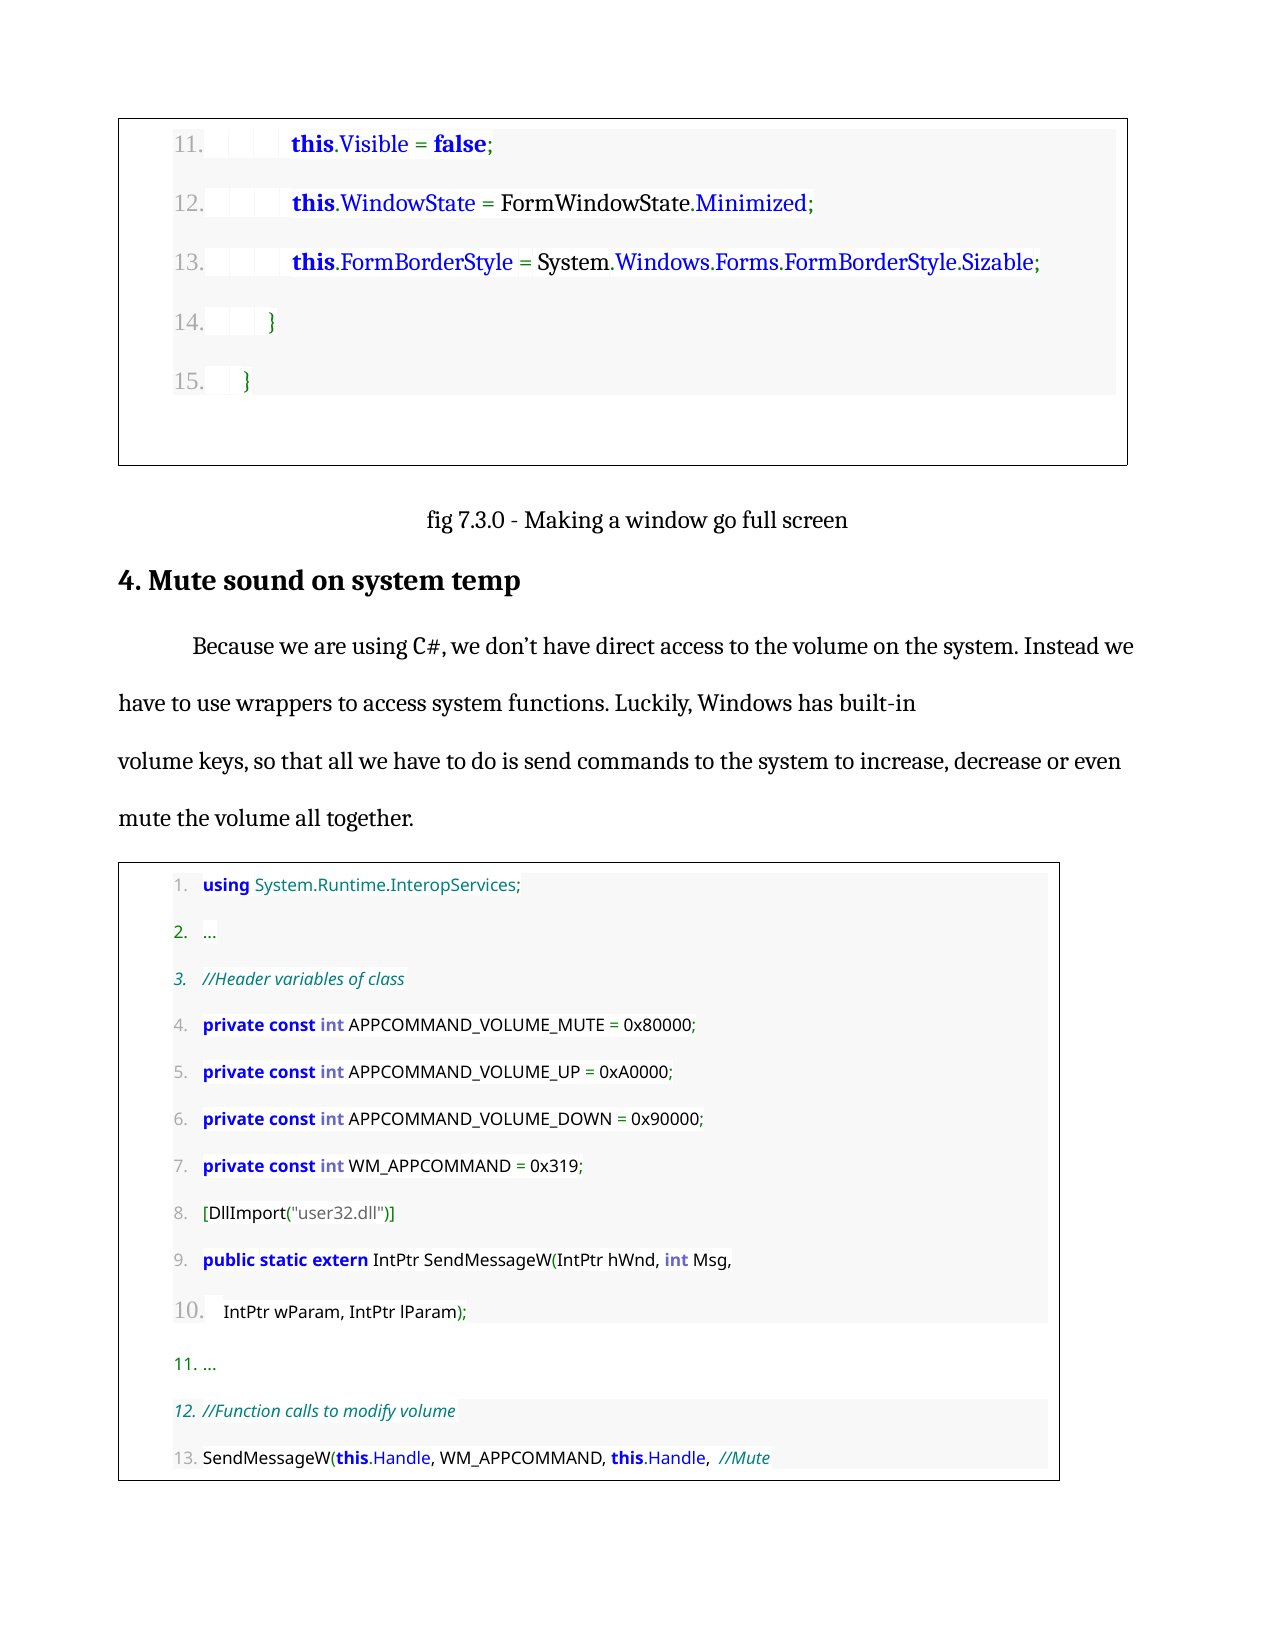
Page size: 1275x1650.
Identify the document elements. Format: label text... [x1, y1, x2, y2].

table_header using System.Runtime.InteropServices; ... //Header variables of class private const int APPCOMMAND_VOLUME_MUTE = 0x80000; private const int APPCOMMAND_VOLUME_UP = 0xA0000; private const int APPCOMMAND_VOLUME_DOWN = 0x90000; private const int WM_APPCOMMAND = 0x319; [DllImport("user32.dll")] public static extern IntPtr SendMessageW(IntPtr hWnd, int Msg, IntPtr wParam, IntPtr lParam); ... //Function calls to modify volume SendMessageW(this.Handle, WM_APPCOMMAND, this.Handle, //Mute (IntPtr)APPCOMMAND_VOLUME_MUTE); SendMessageW(this.Handle, WM_APPCOMMAND, this.Handle, //increase Volume (IntPtr)APPCOMMAND_VOLUME_UP); SendMessageW(this.Handle, WM_APPCOMMAND, this.Handle, //decrease Volume (IntPtr)APPCOMMAND_VOLUME_DOWN); [119, 863, 1059, 1480]
text fig 7.3.0 - Making a window go full screen [118, 506, 1157, 535]
table_header private void GoFullscreen(bool fullscreen) { if (fullscreen) { this.WindowState = FormWindowState.Normal; this.FormBorderStyle = System.Windows.Forms.FormBorderStyle.None; this.Bounds = Screen.PrimaryScreen.Bounds; } else { this.Visible = false; this.WindowState = FormWindowState.Minimized; this.FormBorderStyle = System.Windows.Forms.FormBorderStyle.Sizable; } } [119, 119, 1127, 465]
text volume keys, so that all we have to do is send commands to the system to increase, decrease or even mute the volume all together. [118, 747, 1157, 833]
text 4. Mute sound on system temp [118, 563, 1157, 598]
text Because we are using C#, we don’t have direct access to the volume on the system. Instead we have to use wrappers to access system functions. Luckily, Windows has built-in [118, 632, 1157, 718]
